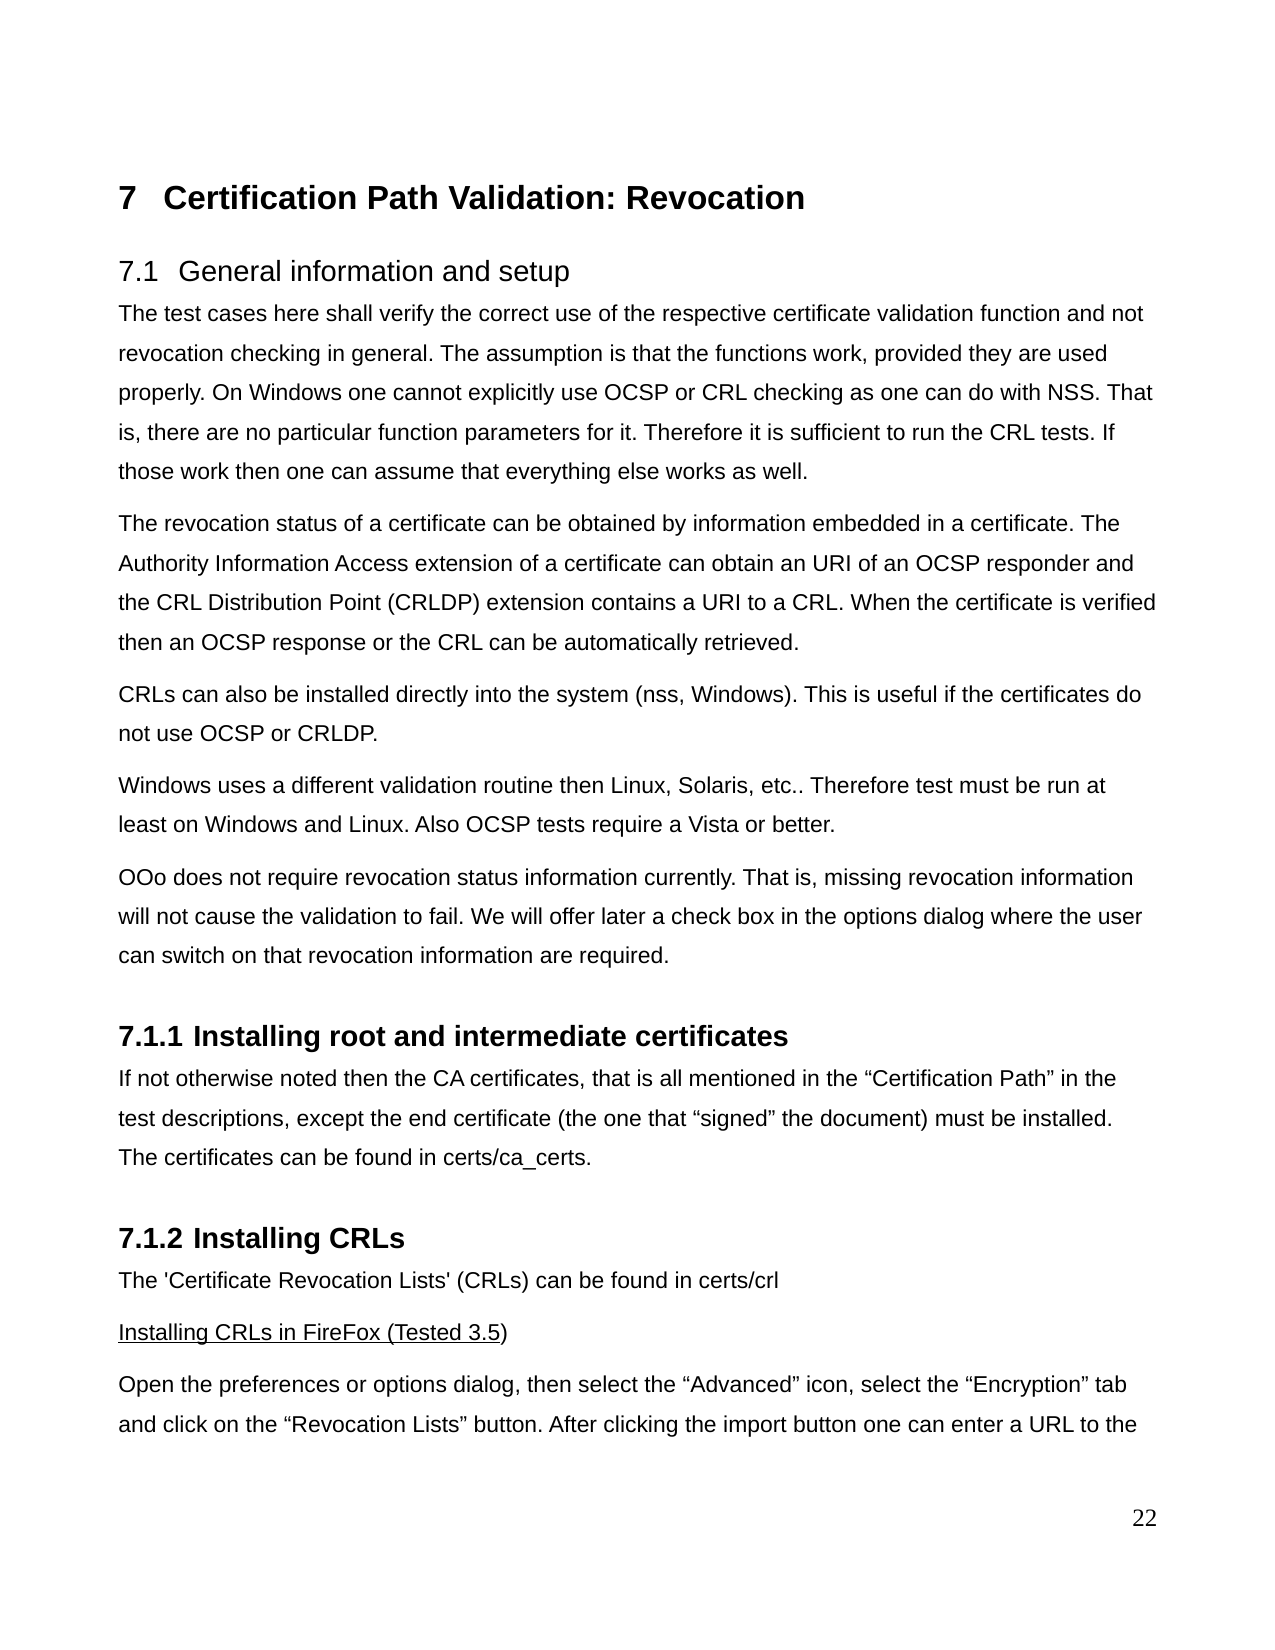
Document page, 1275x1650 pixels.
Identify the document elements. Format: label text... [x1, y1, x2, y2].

text The 'Certificate Revocation Lists' (CRLs) can be found in certs/crl [118, 1267, 1157, 1294]
text Open the preferences or options dialog, then select the “Advanced” icon, select the “Encryption” tab and click on the “Revocation Lists” button. After clicking the import button one can enter a URL to the [118, 1371, 1157, 1437]
text CRLs can also be installed directly into the system (nss, Windows). This is useful if the certificates do not use OCSP or CRLDP. [118, 681, 1157, 746]
subtitle Installing root and intermediate certificates [118, 1019, 1157, 1053]
text The test cases here shall verify the correct use of the respective certificate validation function and not revocation checking in general. The assumption is that the functions work, provided they are used properly. On Windows one cannot explicitly use OCSP or CRL checking as one can do with NSS. That is, there are no particular function parameters for it. Therefore it is sufficient to run the CRL tests. If those work then one can assume that everything else works as well. [118, 300, 1157, 484]
text Windows uses a different validation routine then Linux, Solaris, etc.. Therefore test must be run at least on Windows and Linux. Also OCSP tests require a Vista or better. [118, 772, 1157, 838]
subtitle Certification Path Validation: Revocation [118, 178, 1157, 217]
text OOo does not require revocation status information currently. That is, missing revocation information will not cause the validation to fail. We will offer later a check box in the options dialog where the user can switch on that revocation information are required. [118, 863, 1157, 969]
text Installing CRLs in FireFox (Tested 3.5) [118, 1319, 1157, 1346]
text The revocation status of a certificate can be obtained by information embedded in a certificate. The Authority Information Access extension of a certificate can obtain an URI of an OCSP responder and the CRL Distribution Point (CRLDP) extension contains a URI to a CRL. When the certificate is verified then an OCSP response or the CRL can be automatically retrieved. [118, 510, 1157, 655]
text If not otherwise noted then the CA certificates, that is all mentioned in the “Certification Path” in the test descriptions, except the end certificate (the one that “signed” the document) must be installed. The certificates can be found in certs/ca_certs. [118, 1065, 1157, 1171]
subtitle Installing CRLs [118, 1221, 1157, 1255]
subtitle General information and setup [118, 254, 1157, 288]
